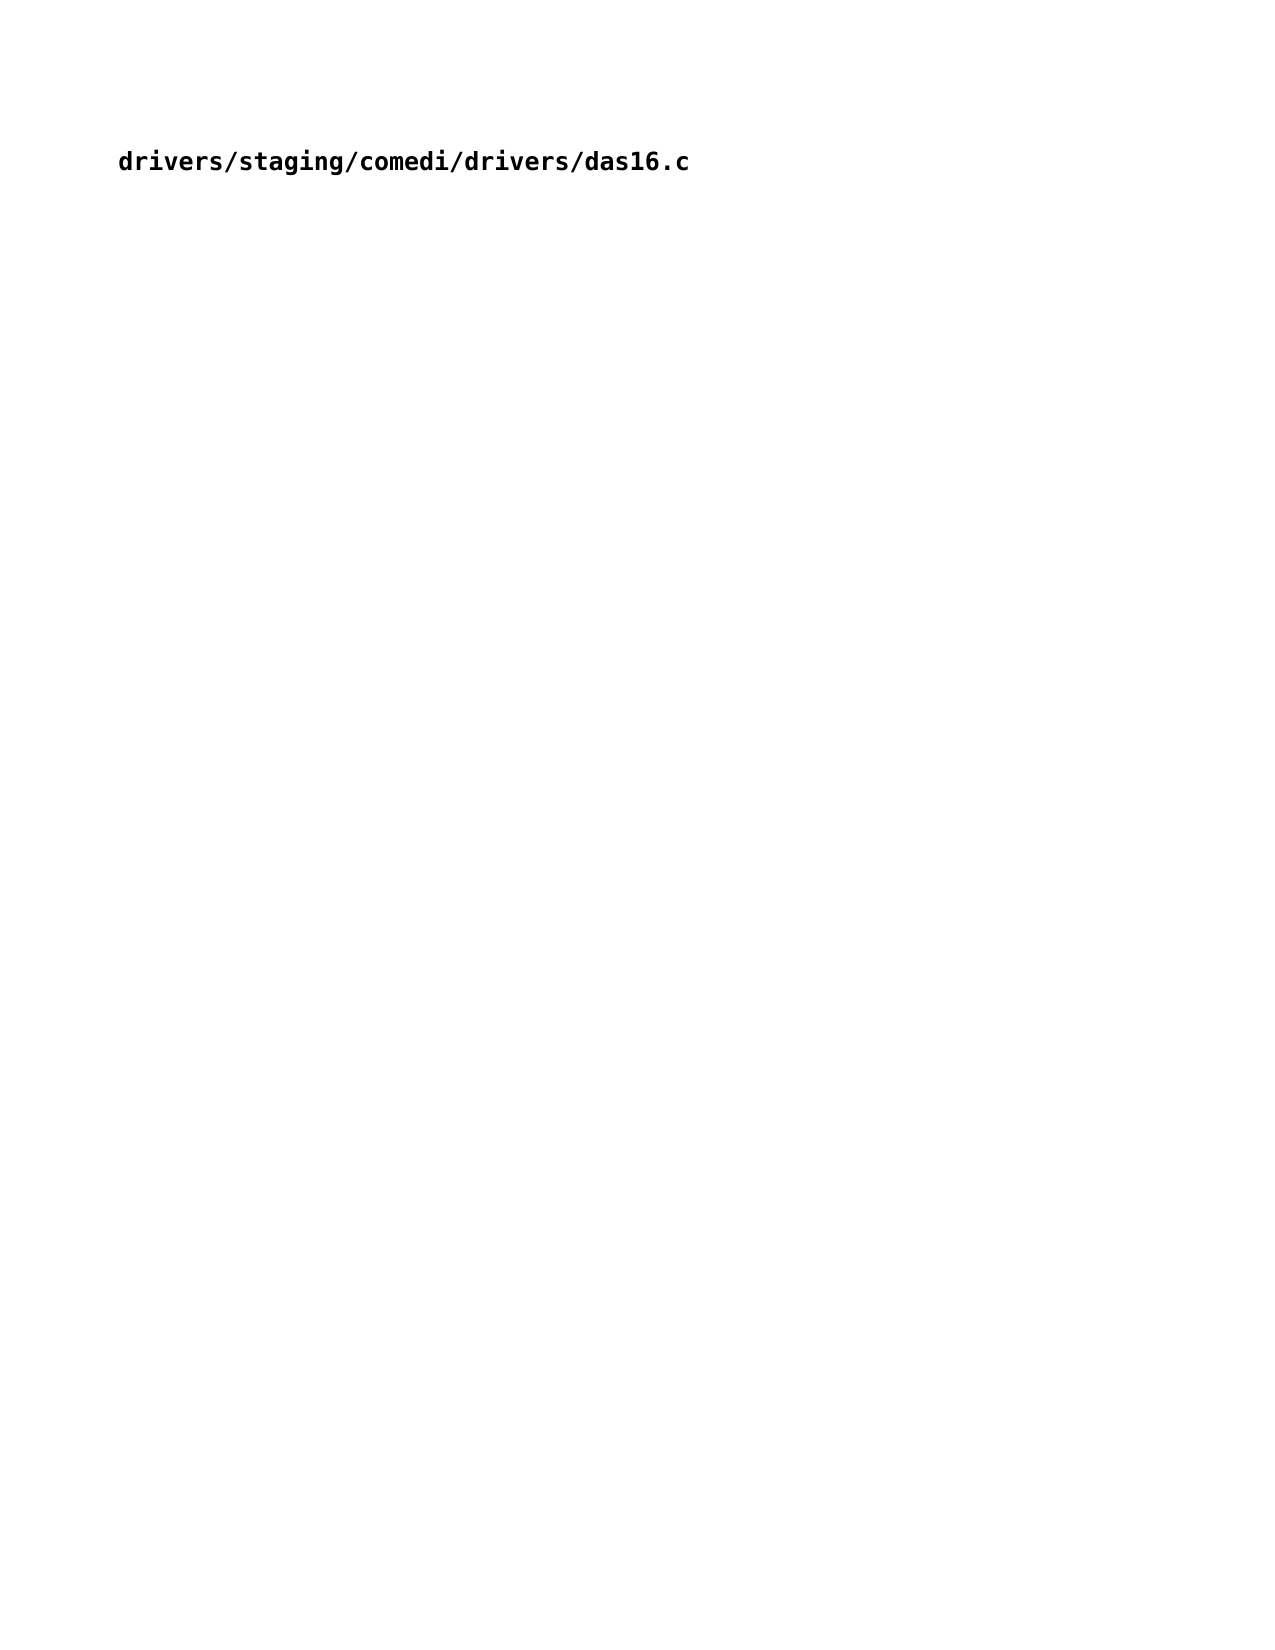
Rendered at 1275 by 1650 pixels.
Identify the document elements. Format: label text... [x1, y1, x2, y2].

text drivers/staging/comedi/drivers/das16.c [118, 147, 1157, 176]
